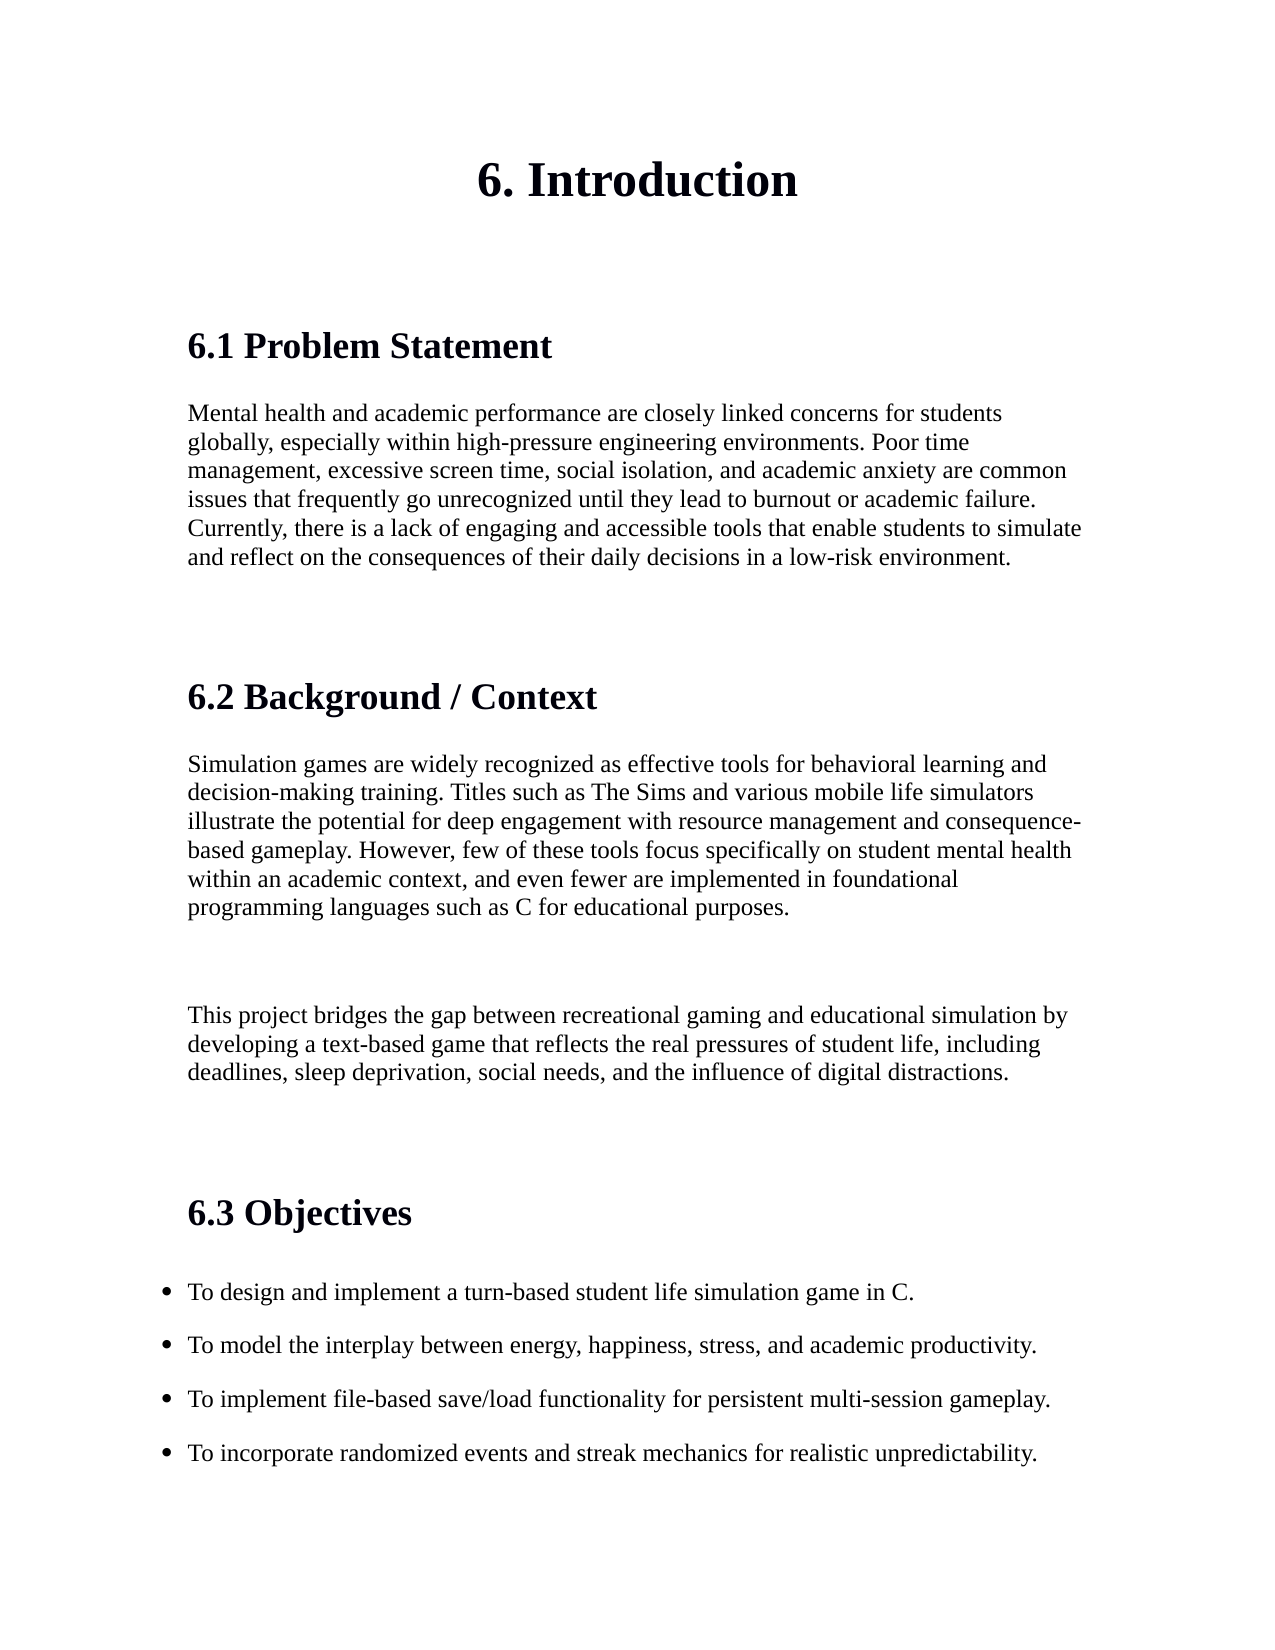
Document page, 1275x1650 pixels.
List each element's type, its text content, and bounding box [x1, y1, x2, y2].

text Mental health and academic performance are closely linked concerns for students globally, especially within high-pressure engineering environments. Poor time management, excessive screen time, social isolation, and academic anxiety are common issues that frequently go unrecognized until they lead to burnout or academic failure. Currently, there is a lack of engaging and accessible tools that enable students to simulate and reflect on the consequences of their daily decisions in a low-risk environment. [187, 398, 1087, 571]
list To incorporate randomized events and streak mechanics for realistic unpredictability. [162, 1438, 1087, 1467]
list To implement file-based save/load functionality for persistent multi-session gameplay. [162, 1384, 1087, 1413]
text Simulation games are widely recognized as effective tools for behavioral learning and decision-making training. Titles such as The Sims and various mobile life simulators illustrate the potential for deep engagement with resource management and consequence-based gameplay. However, few of these tools focus specifically on student mental health within an academic context, and even fewer are implemented in foundational programming languages such as C for educational purposes. [187, 749, 1087, 921]
subtitle 6.1 Problem Statement [187, 324, 1087, 367]
text This project bridges the gap between recreational gaming and educational simulation by developing a text-based game that reflects the real pressures of student life, including deadlines, sleep deprivation, social needs, and the influence of digital distractions. [187, 1000, 1087, 1086]
subtitle 6.3 Objectives [187, 1190, 1087, 1233]
subtitle 6. Introduction [187, 150, 1087, 207]
subtitle 6.2 Background / Context [187, 674, 1087, 717]
list To model the interplay between energy, happiness, stress, and academic productivity. [162, 1331, 1087, 1359]
list To design and implement a turn-based student life simulation game in C. [162, 1277, 1087, 1306]
